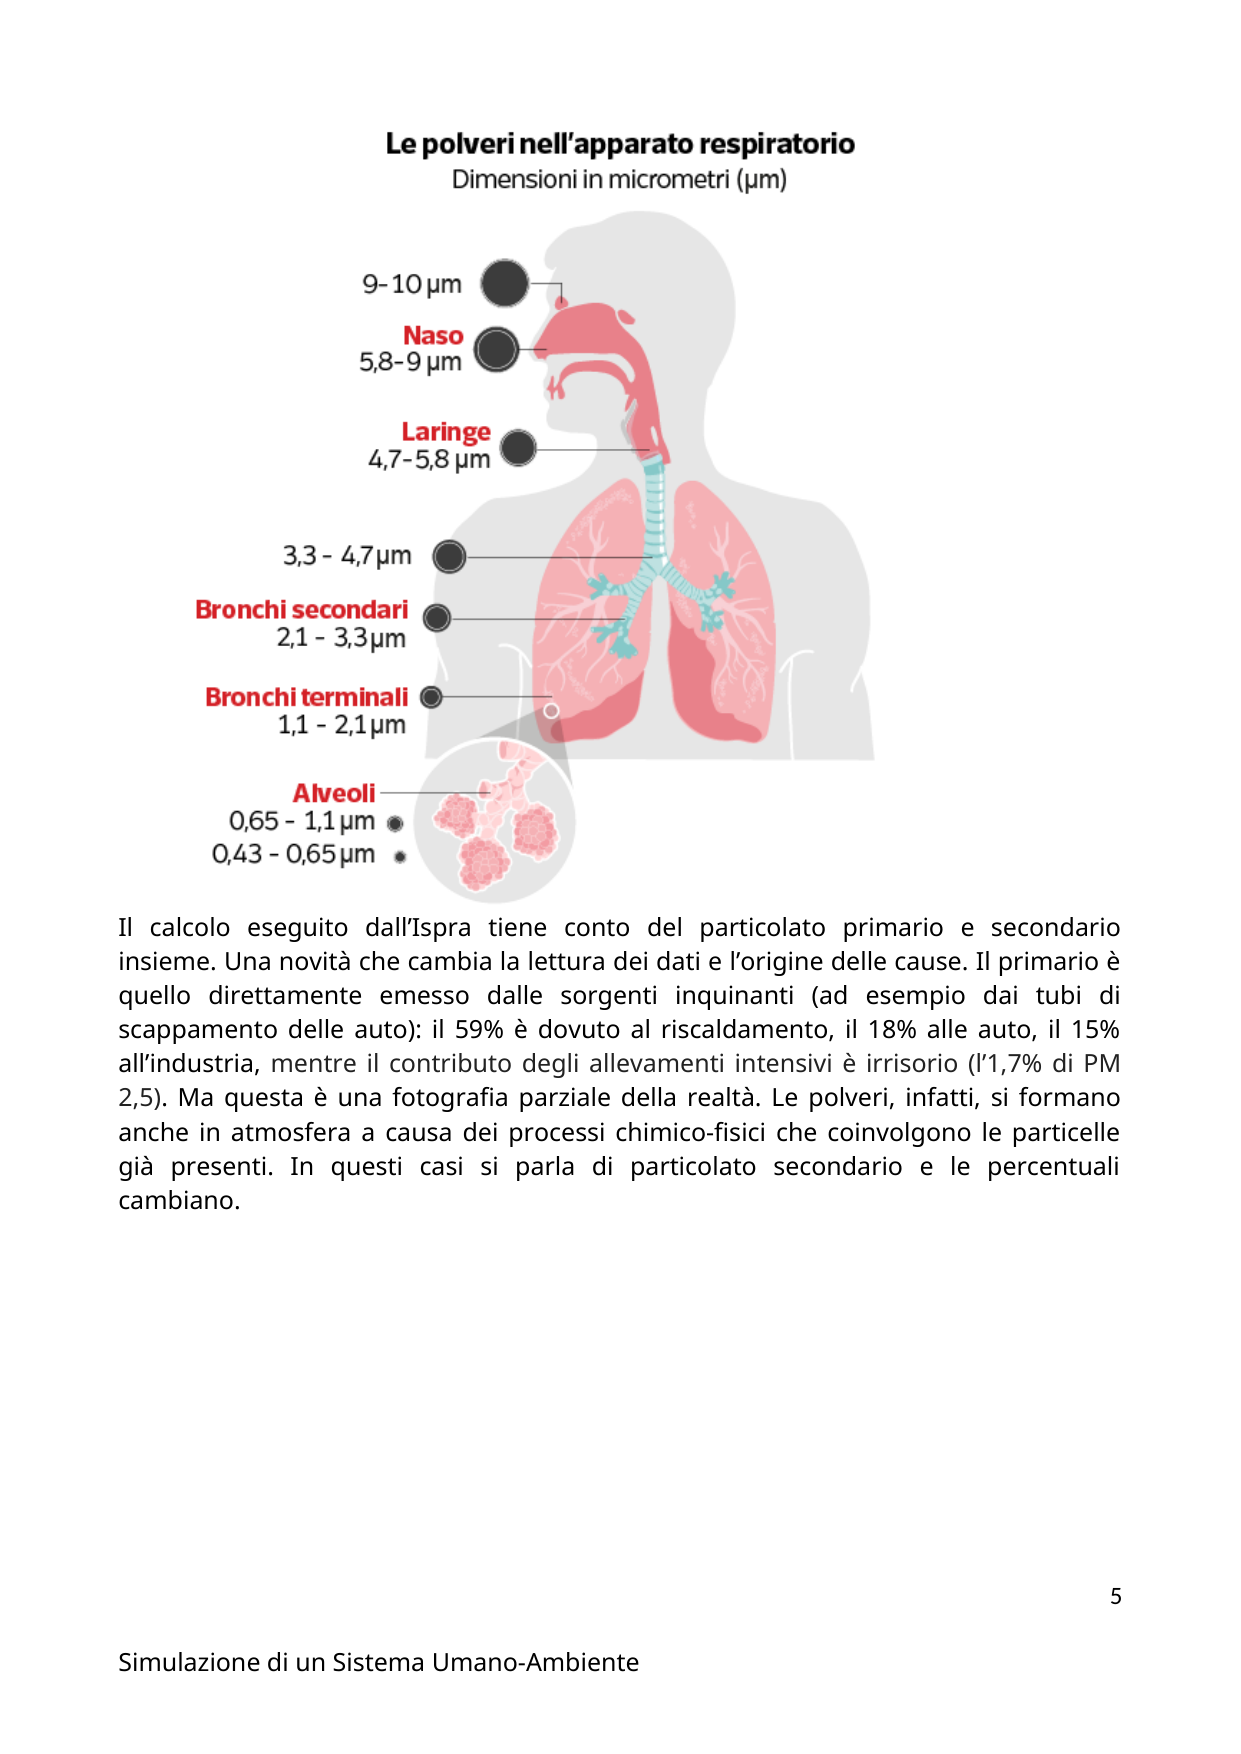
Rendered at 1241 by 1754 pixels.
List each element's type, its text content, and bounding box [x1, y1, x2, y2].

picture [118, 118, 1123, 910]
text Il calcolo eseguito dall’Ispra tiene conto del particolato primario e secondario insieme. Una novità che cambia la lettura dei dati e l’origine delle cause. Il primario è quello direttamente emesso dalle sorgenti inquinanti (ad esempio dai tubi di scappamento delle auto): il 59% è dovuto al riscaldamento, il 18% alle auto, il 15% all’industria, mentre il contributo degli allevamenti intensivi è irrisorio (l’1,7% di PM 2,5). Ma questa è una fotografia parziale della realtà. Le polveri, infatti, si formano anche in atmosfera a causa dei processi chimico-fisici che coinvolgono le particelle già presenti. In questi casi si parla di particolato secondario e le percentuali cambiano. [118, 910, 1122, 1216]
